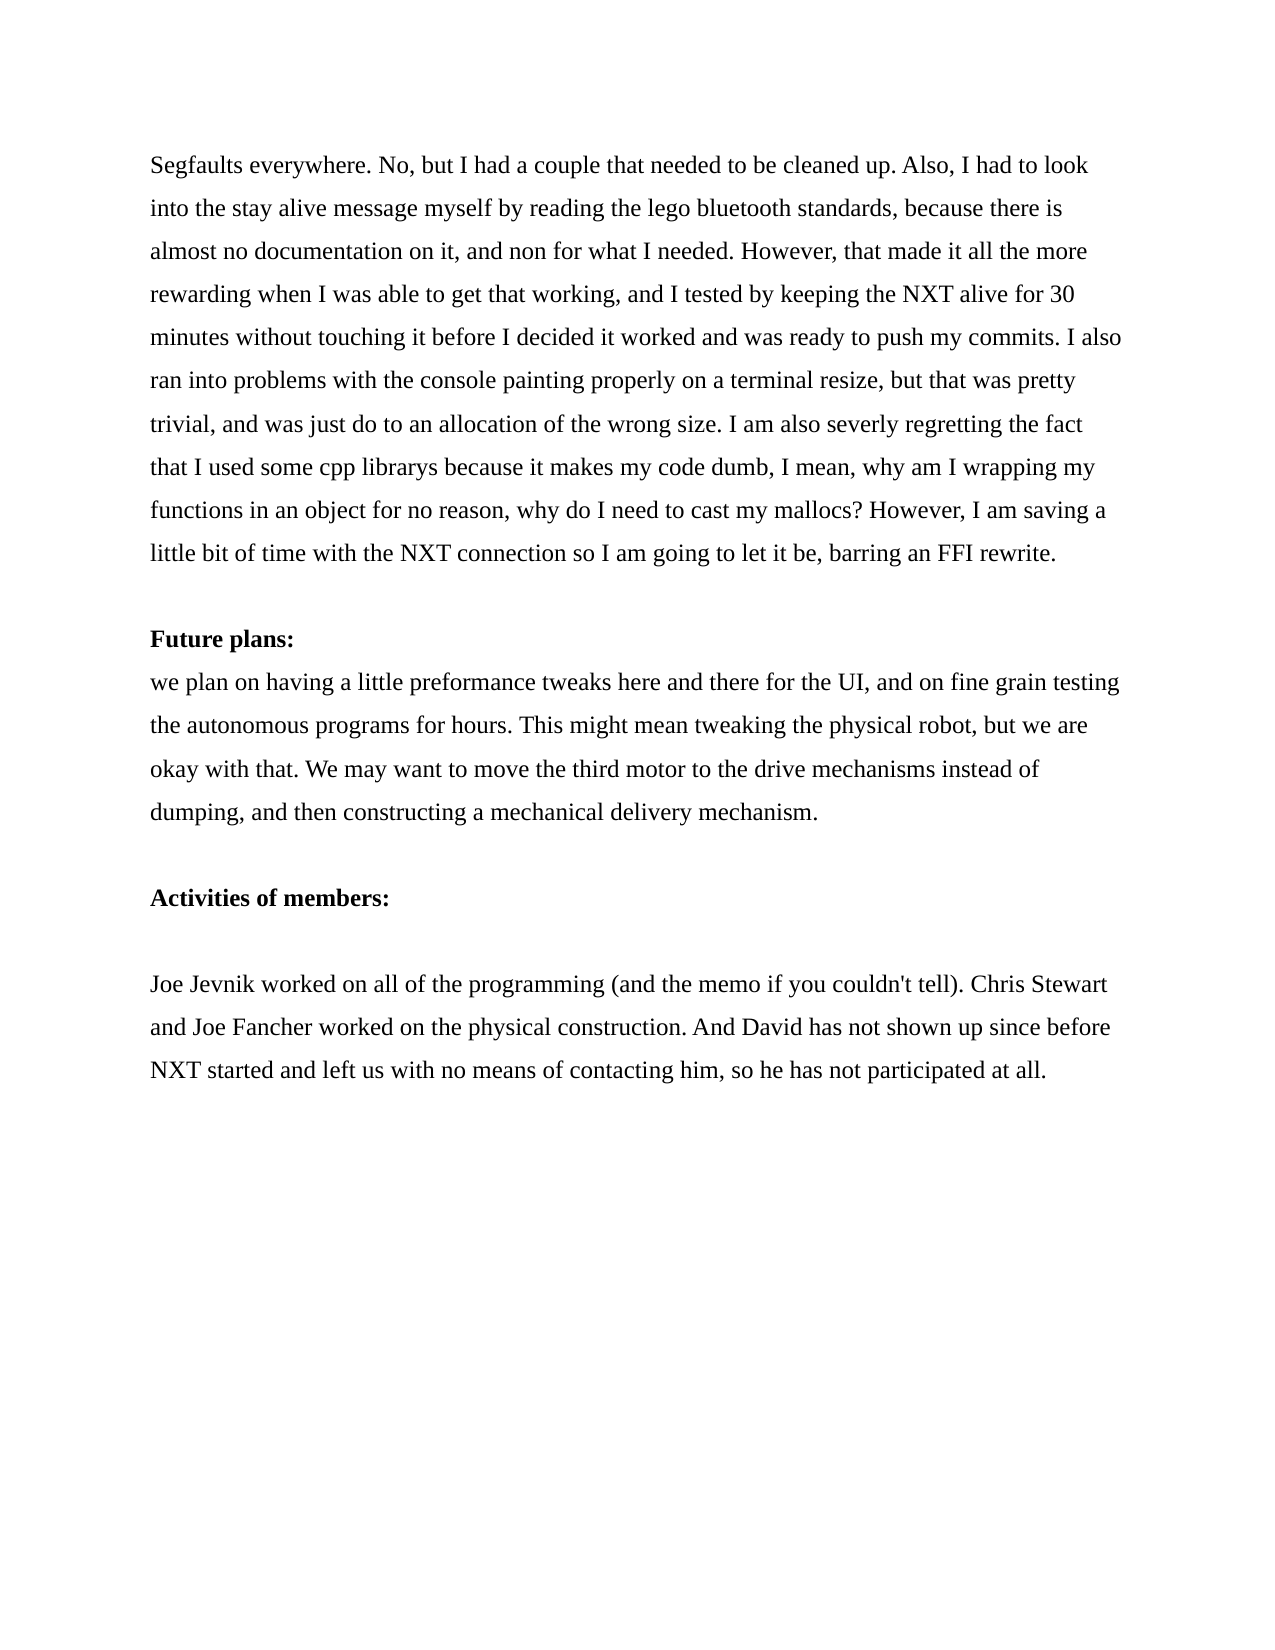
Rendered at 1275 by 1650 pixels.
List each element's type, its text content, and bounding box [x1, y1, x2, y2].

text Activities of members: [150, 883, 1125, 912]
text Segfaults everywhere. No, but I had a couple that needed to be cleaned up. Also, I had to look into the stay alive message myself by reading the lego bluetooth standards, because there is almost no documentation on it, and non for what I needed. However, that made it all the more rewarding when I was able to get that working, and I tested by keeping the NXT alive for 30 minutes without touching it before I decided it worked and was ready to push my commits. I also ran into problems with the console painting properly on a terminal resize, but that was pretty trivial, and was just do to an allocation of the wrong size. I am also severly regretting the fact that I used some cpp librarys because it makes my code dumb, I mean, why am I wrapping my functions in an object for no reason, why do I need to cast my mallocs? However, I am saving a little bit of time with the NXT connection so I am going to let it be, barring an FFI rewrite. [150, 150, 1125, 567]
text Future plans: [150, 624, 1125, 653]
text Joe Jevnik worked on all of the programming (and the memo if you couldn't tell). Chris Stewart and Joe Fancher worked on the physical construction. And David has not shown up since before NXT started and left us with no means of contacting him, so he has not participated at all. [150, 969, 1125, 1084]
text we plan on having a little preformance tweaks here and there for the UI, and on fine grain testing the autonomous programs for hours. This might mean tweaking the physical robot, but we are okay with that. We may want to move the third motor to the drive mechanisms instead of dumping, and then constructing a mechanical delivery mechanism. [150, 667, 1125, 826]
